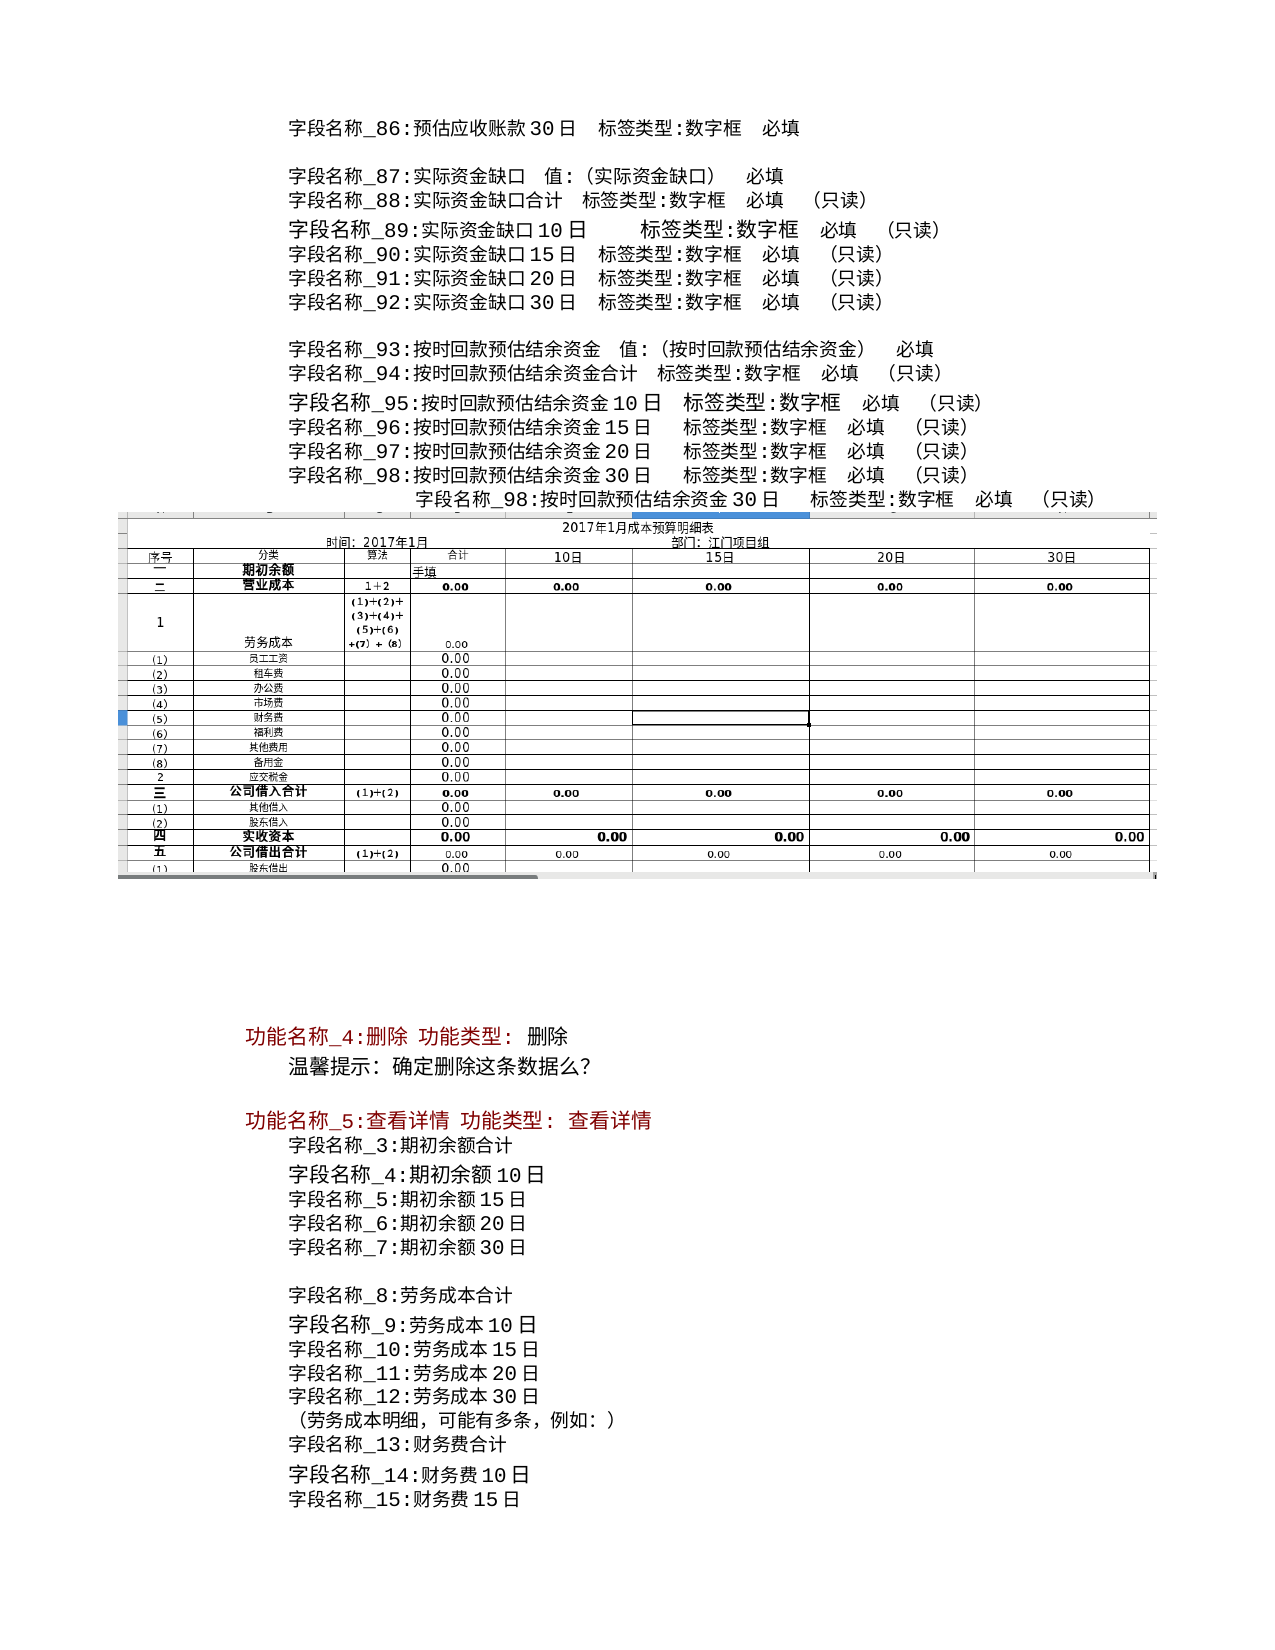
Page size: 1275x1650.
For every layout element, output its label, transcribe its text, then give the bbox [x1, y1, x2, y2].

text 字段名称_90:实际资金缺口15日 标签类型:数字框 必填 （只读） [118, 244, 1157, 268]
text 字段名称_88:实际资金缺口合计 标签类型:数字框 必填 （只读） [118, 189, 1157, 213]
text 字段名称_89:实际资金缺口10日 标签类型:数字框 必填 （只读） [118, 213, 1157, 244]
text 字段名称_94:按时回款预估结余资金合计 标签类型:数字框 必填 （只读） [118, 363, 1157, 387]
text 字段名称_91:实际资金缺口20日 标签类型:数字框 必填 （只读） [118, 268, 1157, 291]
text 字段名称_6:期初余额20日 [118, 1213, 1157, 1237]
text 字段名称_12:劳务成本30日 [118, 1386, 1157, 1410]
text 字段名称_87:实际资金缺口 值:（实际资金缺口） 必填 [118, 166, 1157, 189]
text 字段名称_13:财务费合计 [118, 1434, 1157, 1458]
text 温馨提示：确定删除这条数据么？ [118, 1050, 1157, 1081]
text 字段名称_11:劳务成本20日 [118, 1362, 1157, 1386]
text 字段名称_86:预估应收账款30日 标签类型:数字框 必填 [118, 118, 1157, 142]
text 字段名称_10:劳务成本15日 [118, 1339, 1157, 1362]
text 字段名称_4:期初余额10日 [118, 1159, 1157, 1189]
text 字段名称_96:按时回款预估结余资金15日 标签类型:数字框 必填 （只读） [118, 417, 1157, 441]
text 字段名称_3:期初余额合计 [118, 1135, 1157, 1159]
text （劳务成本明细，可能有多条，例如：） [118, 1410, 1157, 1434]
text 字段名称_15:财务费15日 [118, 1488, 1157, 1512]
text 字段名称_9:劳务成本10日 [118, 1308, 1157, 1339]
text 字段名称_98:按时回款预估结余资金30日 标签类型:数字框 必填 （只读） [118, 489, 1157, 512]
text 字段名称_95:按时回款预估结余资金10日 标签类型:数字框 必填 （只读） [118, 387, 1157, 417]
text 功能名称_4:删除 功能类型: 删除 [118, 1020, 1157, 1050]
text 功能名称_5:查看详情 功能类型: 查看详情 [118, 1104, 1157, 1135]
text 字段名称_92:实际资金缺口30日 标签类型:数字框 必填 （只读） [118, 291, 1157, 315]
text 字段名称_14:财务费10日 [118, 1458, 1157, 1488]
text 字段名称_97:按时回款预估结余资金20日 标签类型:数字框 必填 （只读） [118, 441, 1157, 465]
text 字段名称_98:按时回款预估结余资金30日 标签类型:数字框 必填 （只读） [118, 465, 1157, 489]
text 字段名称_93:按时回款预估结余资金 值:（按时回款预估结余资金） 必填 [118, 339, 1157, 363]
picture [118, 512, 1157, 879]
text 字段名称_5:期初余额15日 [118, 1189, 1157, 1213]
text 字段名称_7:期初余额30日 [118, 1237, 1157, 1261]
text 字段名称_8:劳务成本合计 [118, 1284, 1157, 1308]
